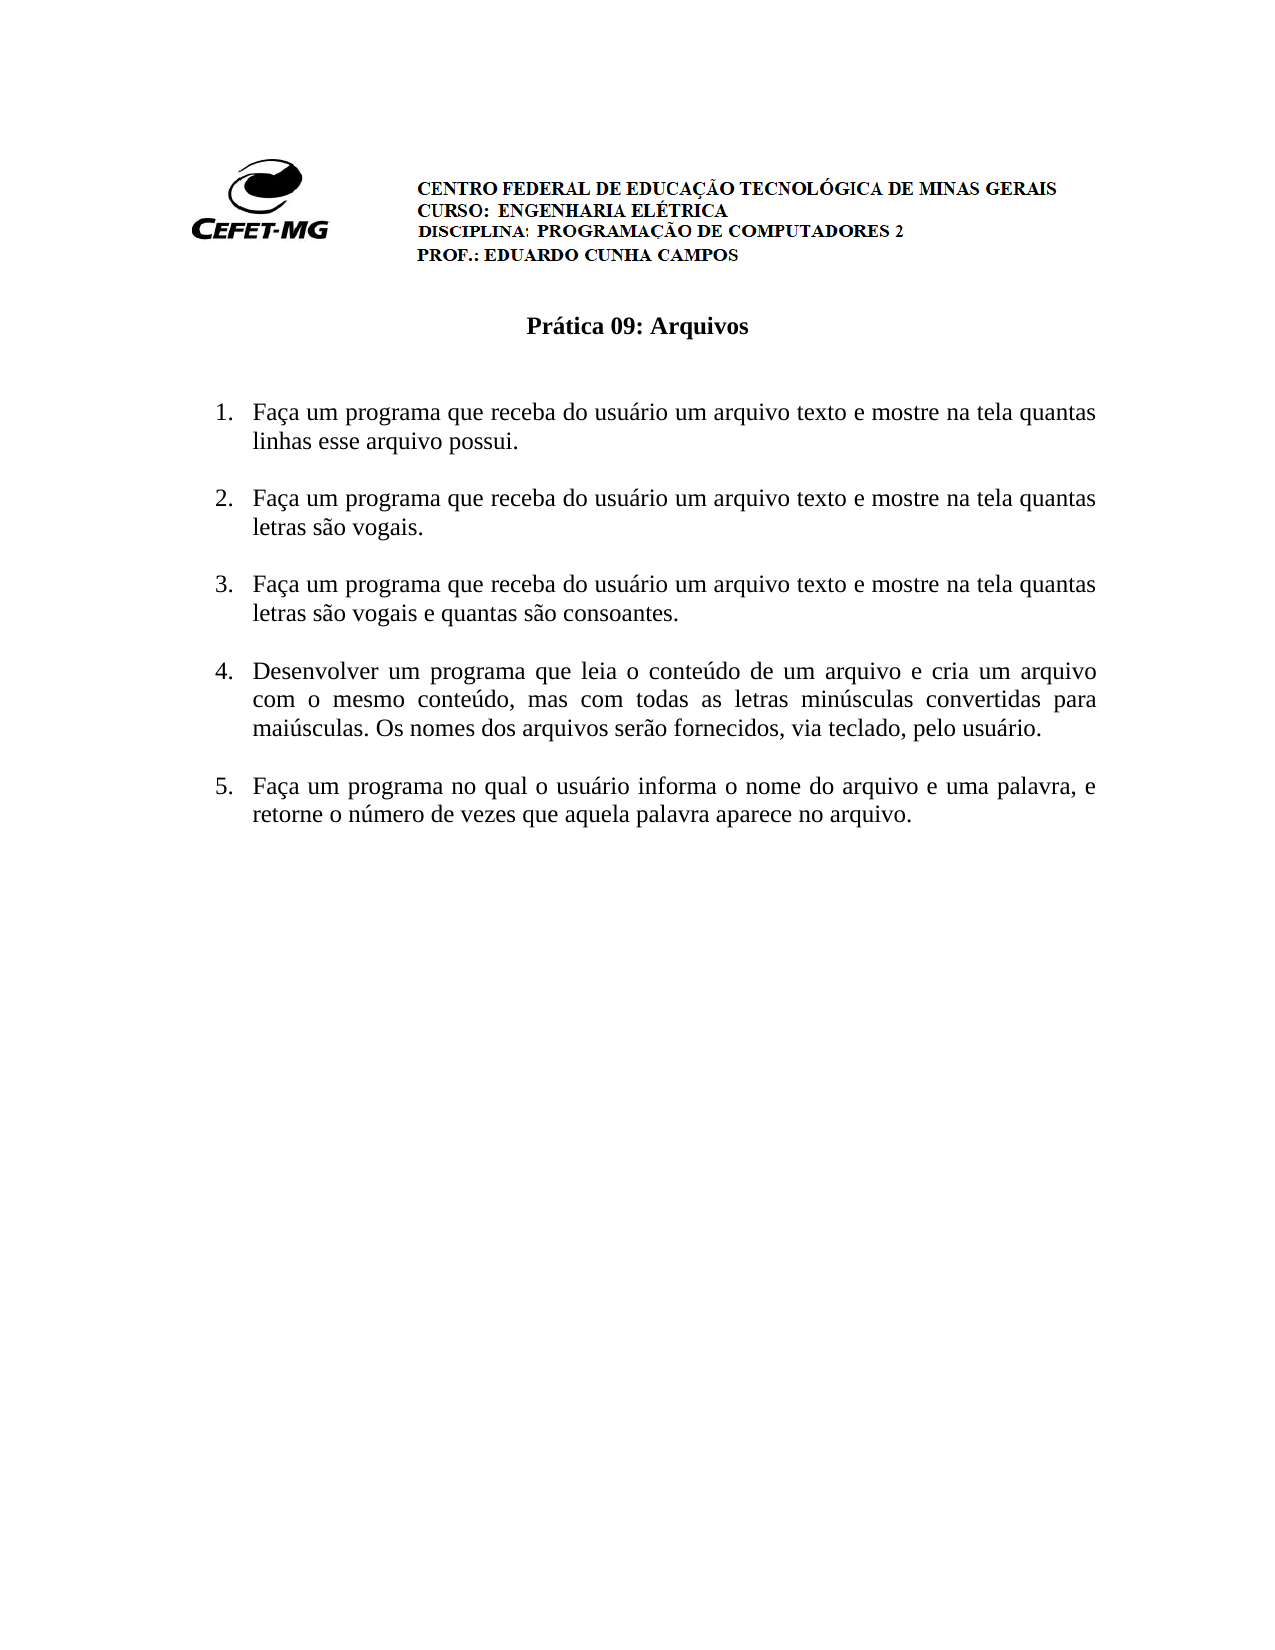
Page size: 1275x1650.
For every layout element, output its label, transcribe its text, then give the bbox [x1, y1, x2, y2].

list Faça um programa que receba do usuário um arquivo texto e mostre na tela quantas letras são vogais e quantas são consoantes. [215, 569, 1098, 627]
list Desenvolver um programa que leia o conteúdo de um arquivo e cria um arquivo com o mesmo conteúdo, mas com todas as letras minúsculas convertidas para maiúsculas. Os nomes dos arquivos serão fornecidos, via teclado, pelo usuário. [215, 656, 1098, 742]
text Prática 09: Arquivos [177, 311, 1098, 339]
list Faça um programa no qual o usuário informa o nome do arquivo e uma palavra, e retorne o número de vezes que aquela palavra aparece no arquivo. [215, 771, 1098, 828]
list Faça um programa que receba do usuário um arquivo texto e mostre na tela quantas linhas esse arquivo possui. [215, 397, 1098, 454]
list Faça um programa que receba do usuário um arquivo texto e mostre na tela quantas letras são vogais. [215, 483, 1098, 541]
